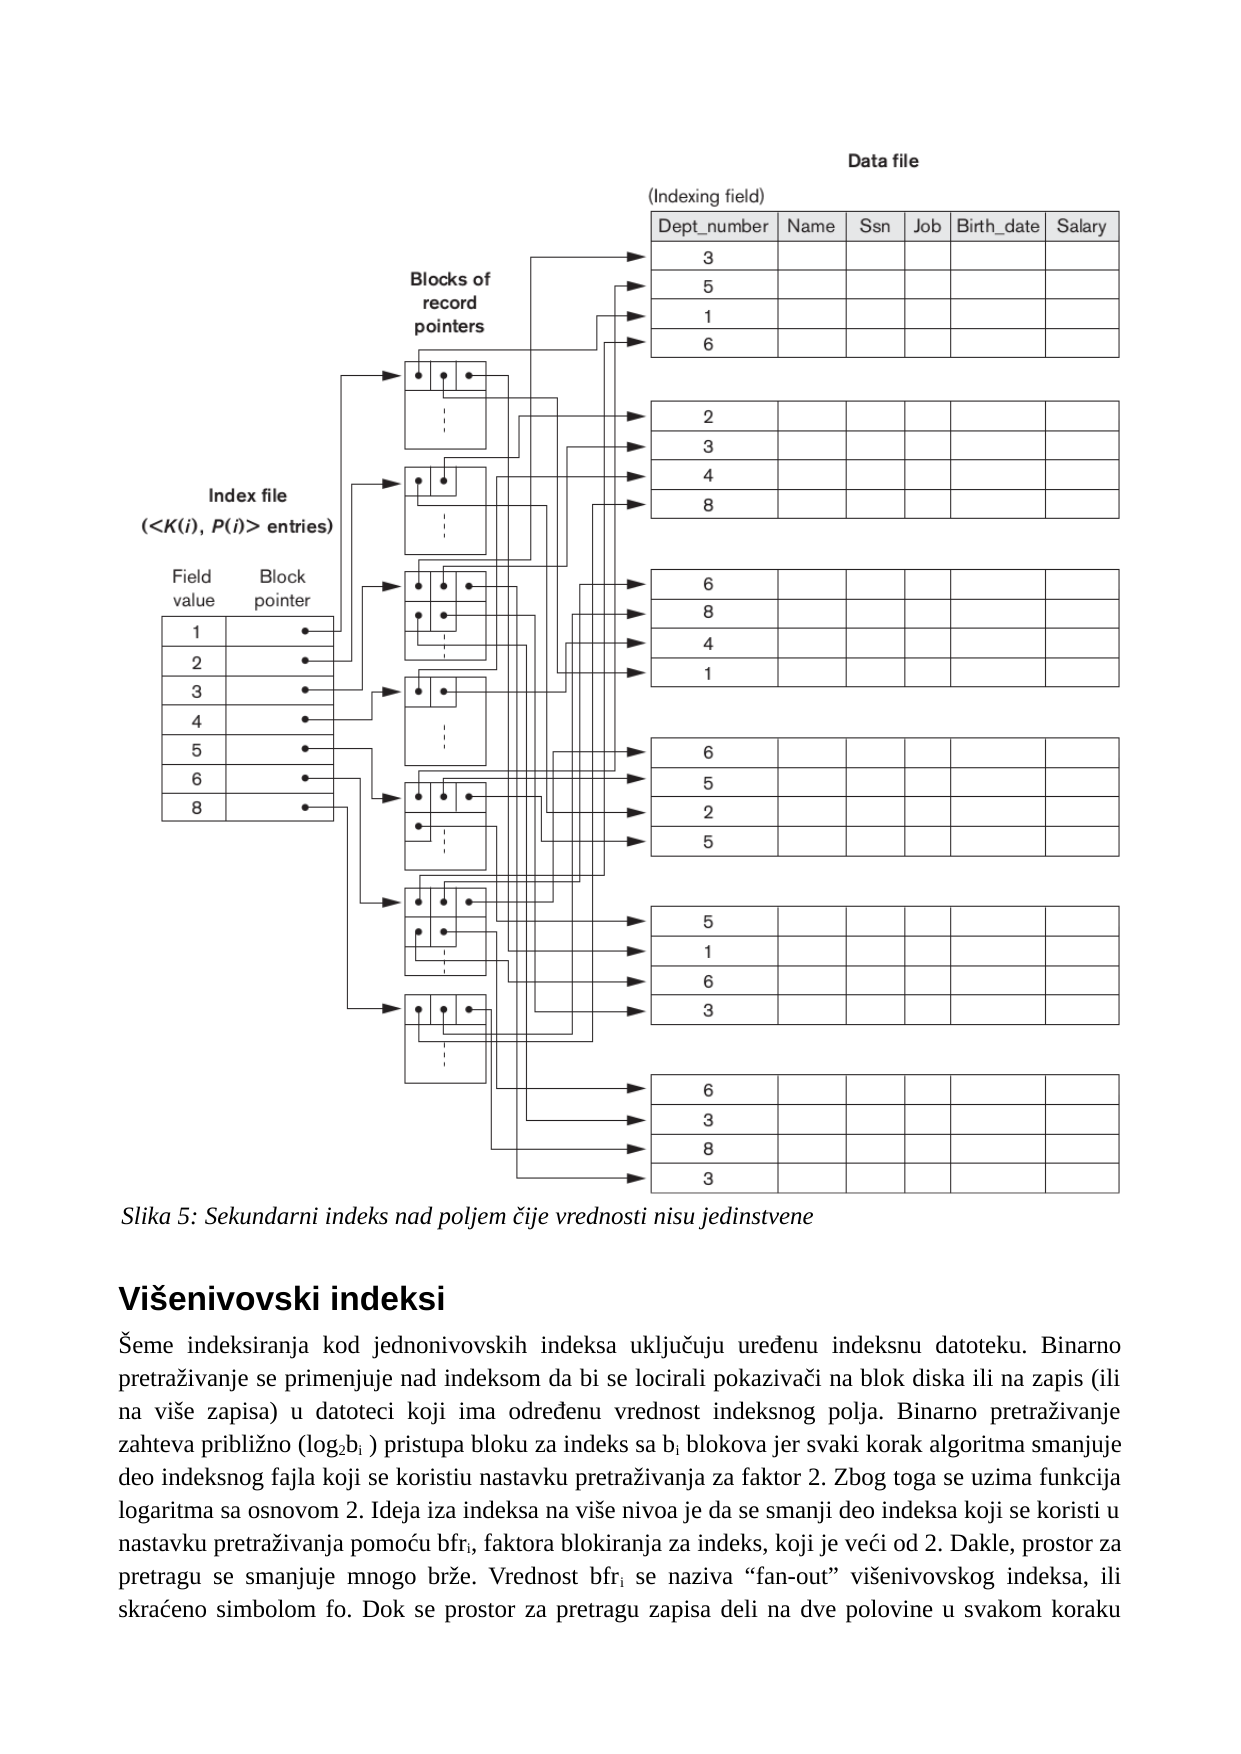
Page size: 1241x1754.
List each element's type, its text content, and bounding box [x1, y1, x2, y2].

subtitle Višenivovski indeksi [118, 1279, 1122, 1318]
picture [121, 148, 1126, 1201]
text Šeme indeksiranja kod jednonivovskih indeksa uključuju uređenu indeksnu datoteku. Binarno pretraživanje se primenjuje nad indeksom da bi se locirali pokazivači na blok diska ili na zapis (ili na više zapisa) u datoteci koji ima određenu vrednost indeksnog polja. Binarno pretraživanje zahteva približno (log2bi ) pristupa bloku za indeks sa bi blokova jer svaki korak algoritma smanjuje deo indeksnog fajla koji se koristiu nastavku pretraživanja za faktor 2. Zbog toga se uzima funkcija logaritma sa osnovom 2. Ideja iza indeksa na više nivoa je da se smanji deo indeksa koji se koristi u nastavku pretraživanja pomoću bfri, faktora blokiranja za indeks, koji je veći od 2. Dakle, prostor za pretragu se smanjuje mnogo brže. Vrednost bfri se naziva “fan-out” višenivovskog indeksa, ili skraćeno simbolom fo. Dok se prostor za pretragu zapisa deli na dve polovine u svakom koraku [118, 1330, 1122, 1623]
text Slika 5: Sekundarni indeks nad poljem čije vrednosti nisu jedinstvene [121, 1201, 1125, 1229]
